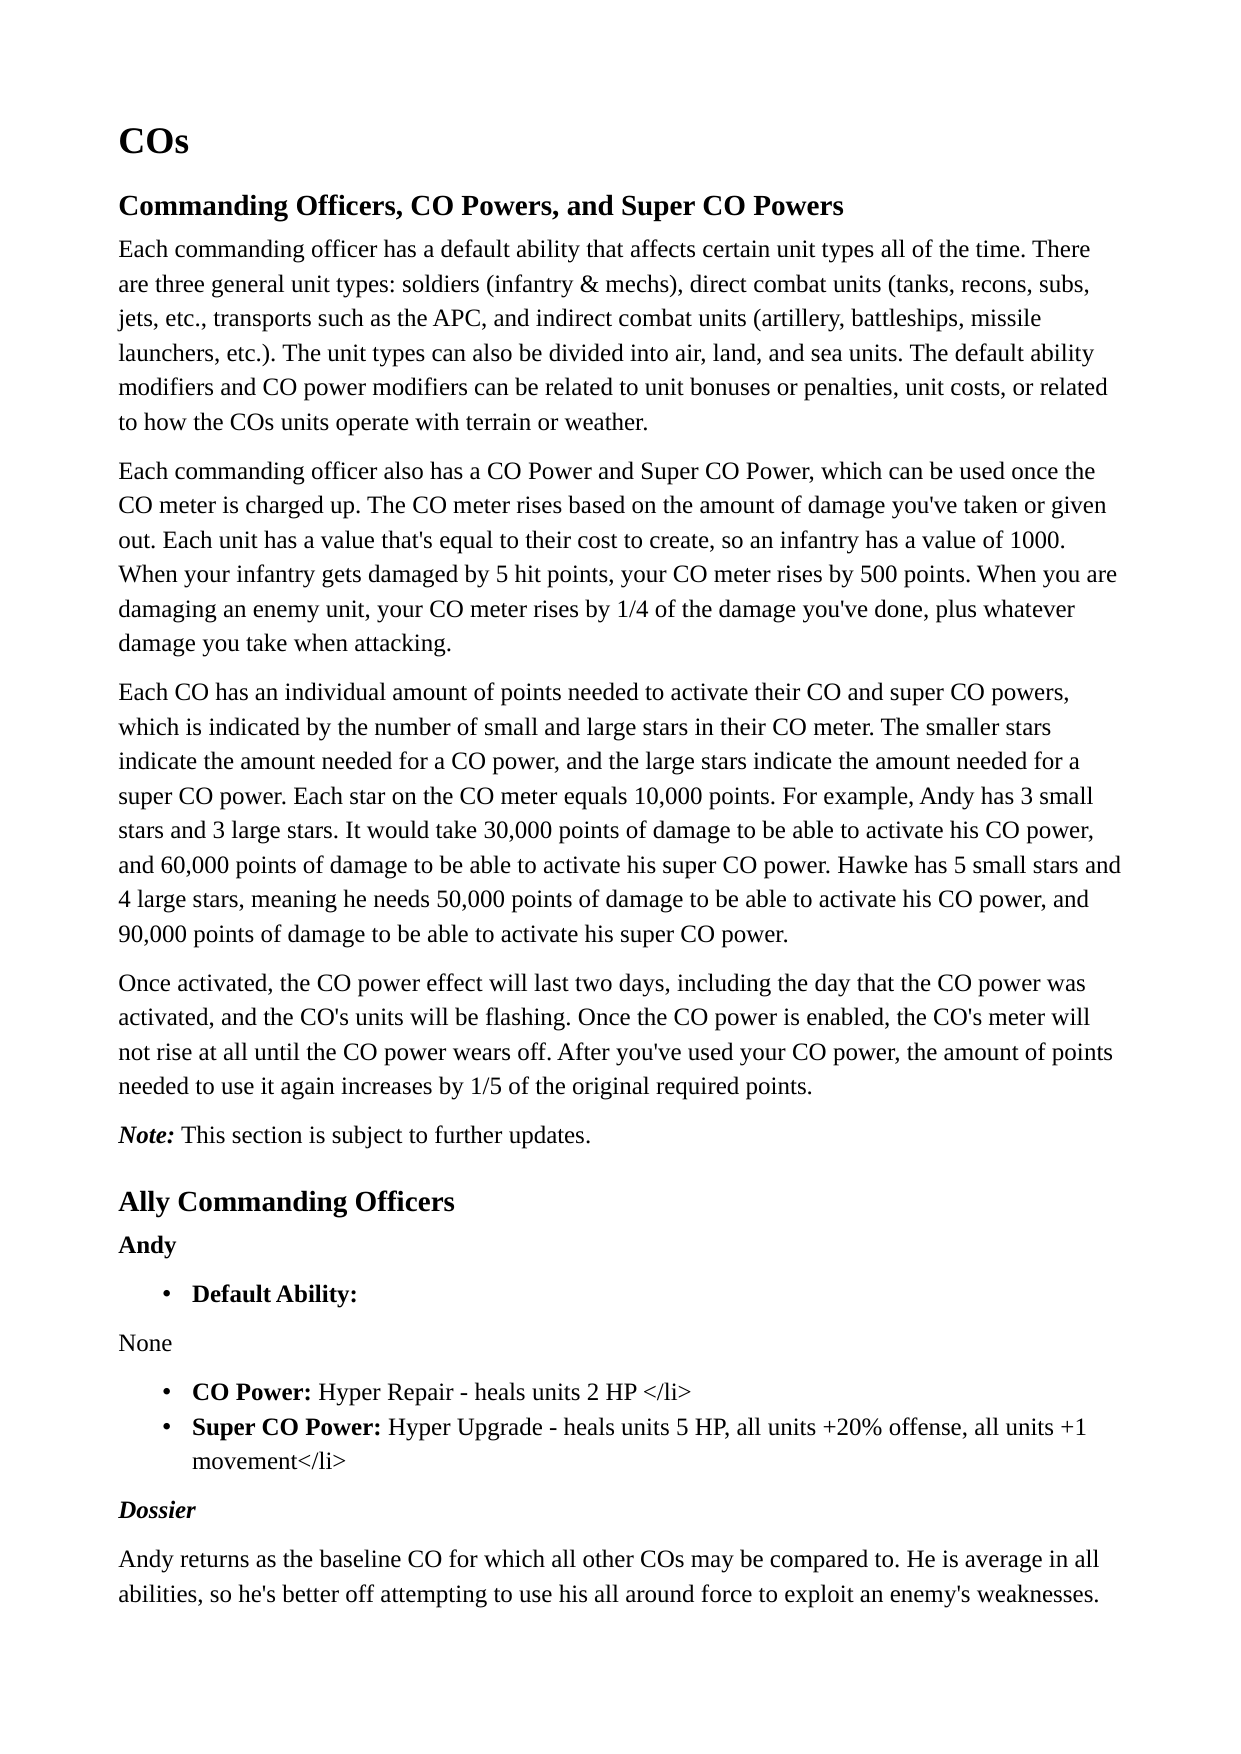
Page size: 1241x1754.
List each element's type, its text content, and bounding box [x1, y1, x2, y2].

text Dossier [118, 1495, 1122, 1524]
subtitle COs [118, 118, 1122, 161]
text None [118, 1328, 1122, 1357]
text Each commanding officer also has a CO Power and Super CO Power, which can be used once the CO meter is charged up. The CO meter rises based on the amount of damage you've taken or given out. Each unit has a value that's equal to their cost to create, so an infantry has a value of 1000. When your infantry gets damaged by 5 hit points, your CO meter rises by 500 points. When you are damaging an enemy unit, your CO meter rises by 1/4 of the damage you've done, plus whatever damage you take when attacking. [118, 456, 1122, 657]
text Each CO has an individual amount of points needed to activate their CO and super CO powers, which is indicated by the number of small and large stars in their CO meter. The smaller stars indicate the amount needed for a CO power, and the large stars indicate the amount needed for a super CO power. Each star on the CO meter equals 10,000 points. For example, Andy has 3 small stars and 3 large stars. It would take 30,000 points of damage to be able to activate his CO power, and 60,000 points of damage to be able to activate his super CO power. Hawke has 5 small stars and 4 large stars, meaning he needs 50,000 points of damage to be able to activate his CO power, and 90,000 points of damage to be able to activate his super CO power. [118, 677, 1122, 947]
text Once activated, the CO power effect will last two days, including the day that the CO power was activated, and the CO's units will be flashing. Once the CO power is enabled, the CO's meter will not rise at all until the CO power wears off. After you've used your CO power, the amount of points needed to use it again increases by 1/5 of the original required points. [118, 968, 1122, 1100]
text Note: This section is subject to further updates. [118, 1120, 1122, 1149]
list CO Power: Hyper Repair - heals units 2 HP </li> [162, 1377, 1122, 1406]
subtitle Ally Commanding Officers [118, 1184, 1122, 1217]
list Default Ability: [162, 1279, 1122, 1308]
text Andy [118, 1230, 1122, 1259]
subtitle Commanding Officers, CO Powers, and Super CO Powers [118, 188, 1122, 222]
list Super CO Power: Hyper Upgrade - heals units 5 HP, all units +20% offense, all units +1 movement</li> [162, 1412, 1122, 1475]
text Andy returns as the baseline CO for which all other COs may be compared to. He is average in all abilities, so he's better off attempting to use his all around force to exploit an enemy's weaknesses. [118, 1544, 1122, 1607]
text Each commanding officer has a default ability that affects certain unit types all of the time. There are three general unit types: soldiers (infantry & mechs), direct combat units (tanks, recons, subs, jets, etc., transports such as the APC, and indirect combat units (artillery, battleships, missile launchers, etc.). The unit types can also be divided into air, land, and sea units. The default ability modifiers and CO power modifiers can be related to unit bonuses or penalties, unit costs, or related to how the COs units operate with terrain or weather. [118, 234, 1122, 436]
